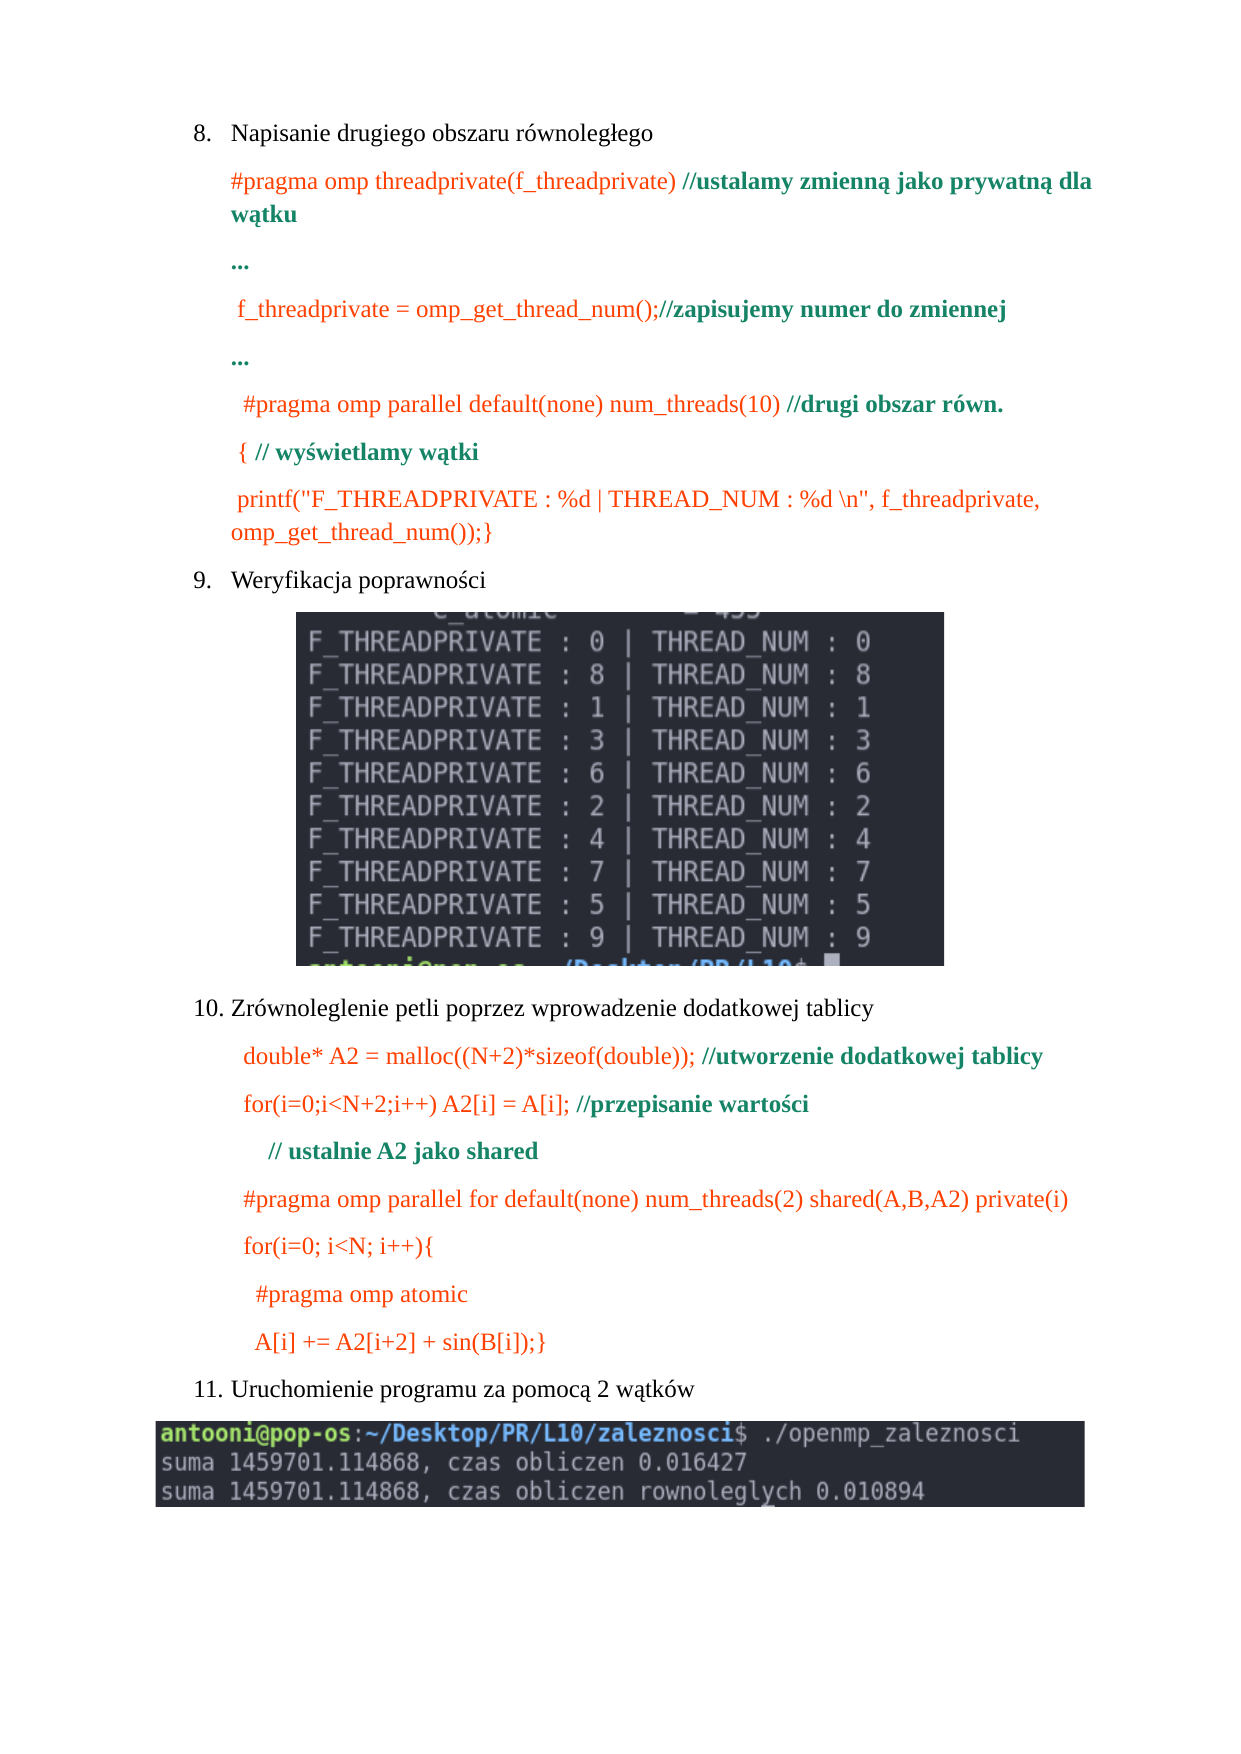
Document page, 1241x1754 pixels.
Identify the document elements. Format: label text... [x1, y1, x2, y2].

list #pragma omp threadprivate(f_threadprivate) //ustalamy zmienną jako prywatną dla wątku [193, 166, 1122, 227]
list Zrównoleglenie petli poprzez wprowadzenie dodatkowej tablicy [193, 993, 1122, 1022]
list A[i] += A2[i+2] + sin(B[i]);} [193, 1327, 1122, 1355]
list #pragma omp parallel default(none) num_threads(10) //drugi obszar równ. [193, 389, 1122, 418]
list { // wyświetlamy wątki [193, 437, 1122, 466]
list f_threadprivate = omp_get_thread_num();//zapisujemy numer do zmiennej [193, 294, 1122, 323]
list // ustalnie A2 jako shared [231, 1136, 1122, 1165]
list for(i=0; i<N; i++){ [193, 1231, 1122, 1260]
picture [155, 1421, 1085, 1507]
list ... [193, 246, 1122, 275]
list Uruchomienie programu za pomocą 2 wątków [193, 1374, 1122, 1403]
list printf("F_THREADPRIVATE : %d | THREAD_NUM : %d \n", f_threadprivate, omp_get_thread_num());} [193, 484, 1122, 546]
list double* A2 = malloc((N+2)*sizeof(double)); //utworzenie dodatkowej tablicy [193, 1041, 1122, 1070]
list Weryfikacja poprawności [193, 565, 1122, 594]
list Napisanie drugiego obszaru równoległego [193, 118, 1122, 147]
list ... [193, 342, 1122, 370]
picture [296, 612, 945, 966]
list for(i=0;i<N+2;i++) A2[i] = A[i]; //przepisanie wartości [193, 1089, 1122, 1117]
list #pragma omp parallel for default(none) num_threads(2) shared(A,B,A2) private(i) [193, 1184, 1122, 1213]
list #pragma omp atomic [193, 1279, 1122, 1308]
